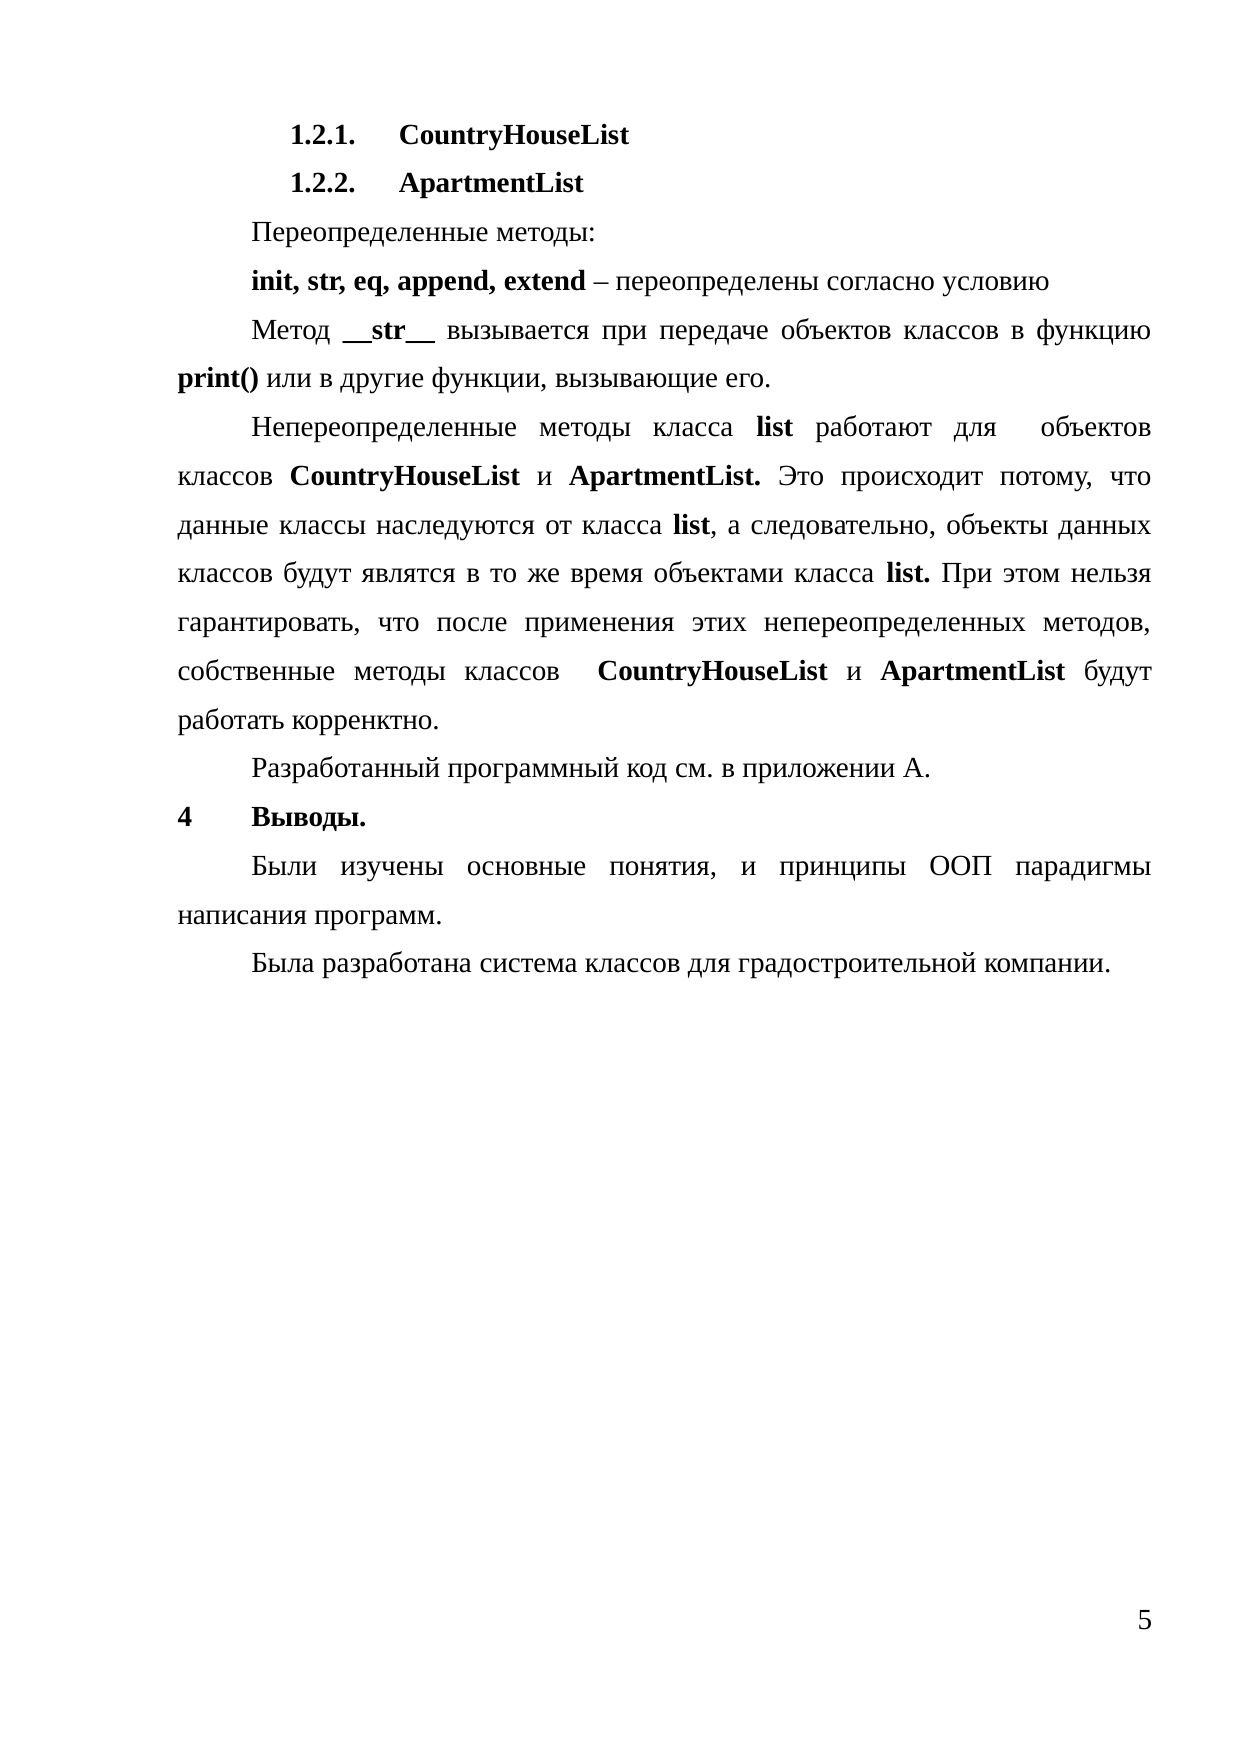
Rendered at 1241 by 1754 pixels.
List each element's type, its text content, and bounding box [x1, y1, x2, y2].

subtitle Выводы. [177, 801, 1152, 833]
list CountryHouseList [290, 118, 1152, 151]
text Непереопределенные методы класса list работают для объектов классов CountryHouseList и ApartmentList. Это происходит потому, что данные классы наследуются от класса list, а следовательно, объекты данных классов будут являтся в то же время объектами класса list. При этом нельзя гарантировать, что после применения этих непереопределенных методов, собственные методы классов CountryHouseList и ApartmentList будут работать корренктно. [177, 411, 1152, 736]
text Метод __str__ вызывается при передаче объектов классов в функцию print() или в другие функции, вызывающие его. [177, 313, 1152, 394]
list ApartmentList [290, 167, 1152, 199]
text Разработанный программный код см. в приложении А. [177, 752, 1152, 784]
text Была разработана система классов для градостроительной компании. [177, 947, 1152, 979]
text init, str, eq, append, extend – переопределены согласно условию [177, 264, 1152, 297]
text Переопределенные методы: [177, 216, 1152, 248]
text Были изучены основные понятия, и принципы ООП парадигмы написания программ. [177, 849, 1152, 931]
